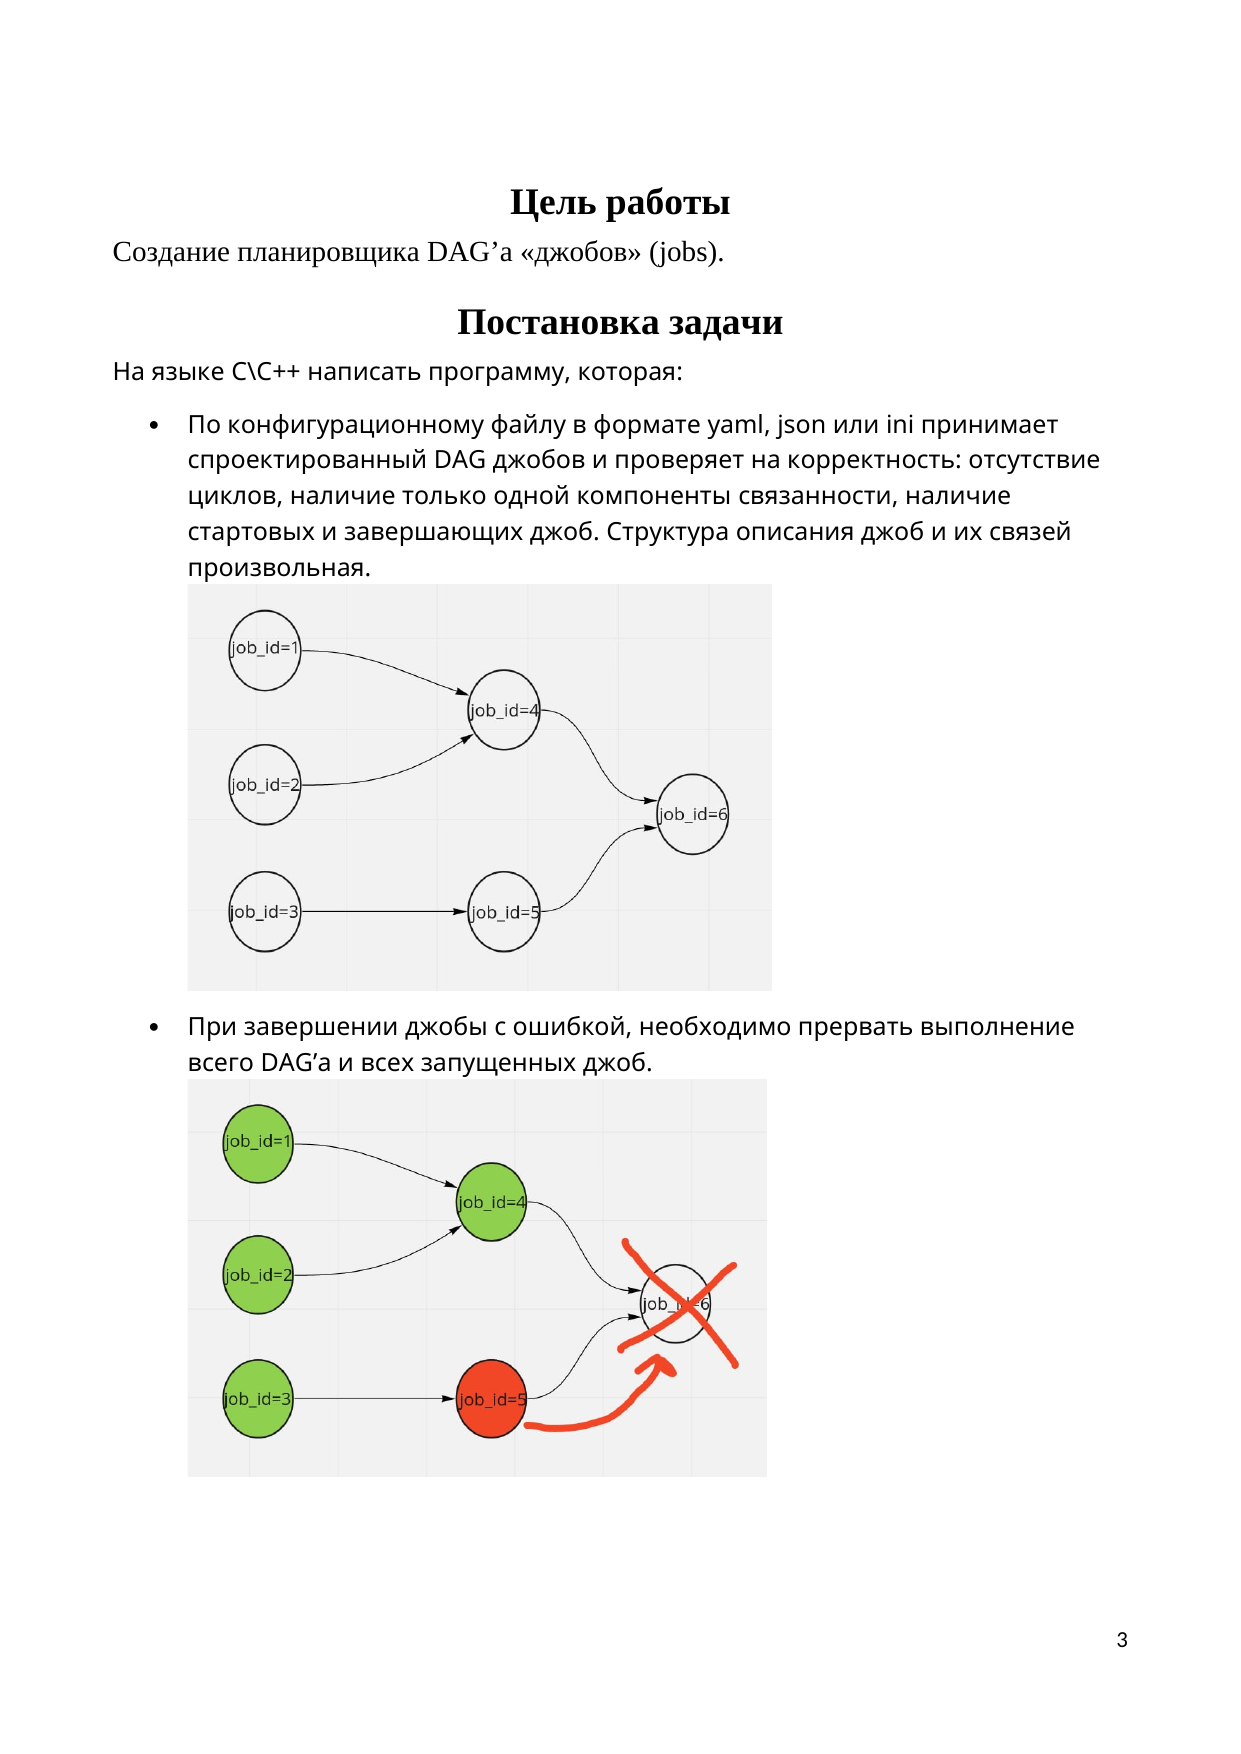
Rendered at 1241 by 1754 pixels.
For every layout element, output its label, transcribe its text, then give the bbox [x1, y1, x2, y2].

subtitle Постановка задачи [112, 299, 1128, 342]
text Создание планировщика DAG’a «джобов» (jobs). [112, 234, 1128, 268]
picture [187, 1079, 767, 1477]
list При завершении джобы с ошибкой, необходимо прервать выполнение всего DAG’а и всех запущенных джоб. [150, 1009, 1128, 1477]
list По конфигурационному файлу в формате yaml, json или ini принимает спроектированный DAG джобов и проверяет на корректность: отсутствие циклов, наличие только одной компоненты связанности, наличие стартовых и завершающих джоб. Структура описания джоб и их связей произвольная. [150, 406, 1128, 991]
text На языке C\C++ написать программу, которая: [112, 354, 1128, 388]
subtitle Цель работы [112, 179, 1128, 223]
picture [187, 584, 772, 991]
